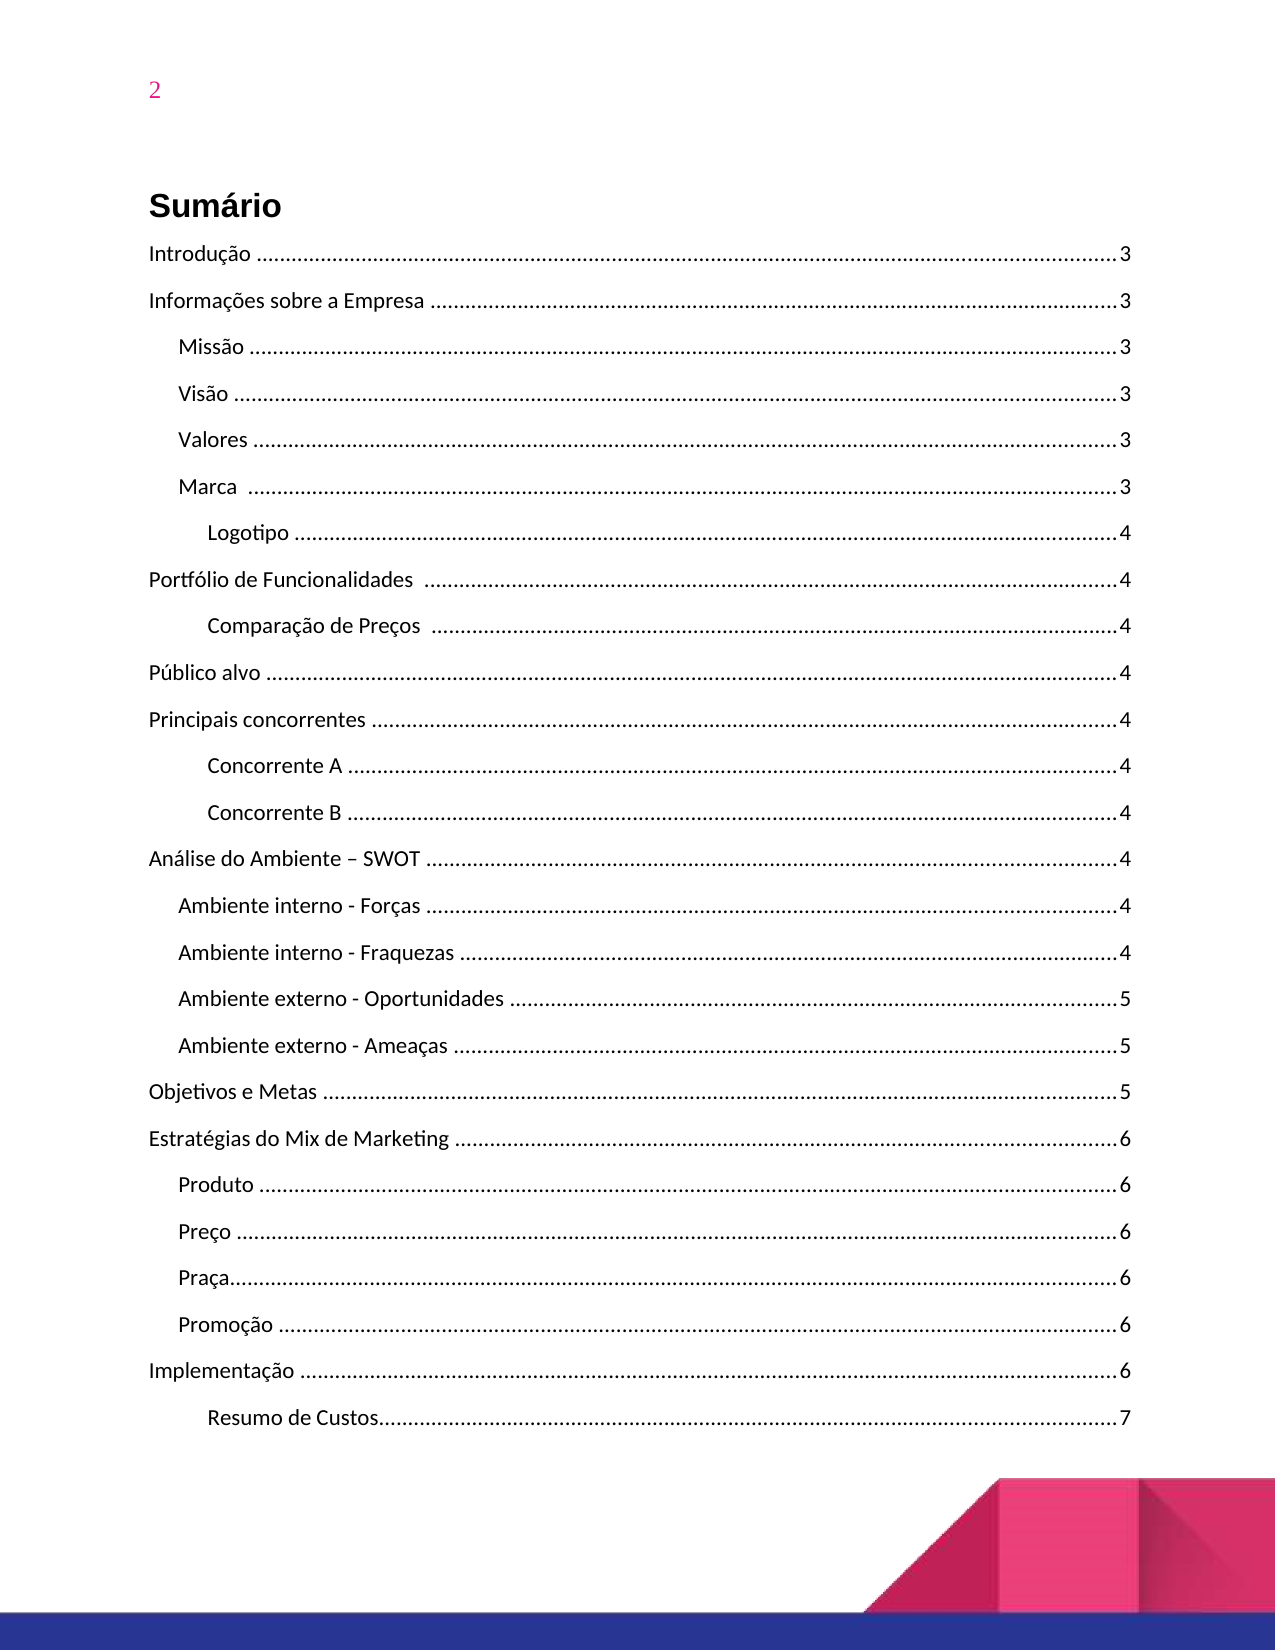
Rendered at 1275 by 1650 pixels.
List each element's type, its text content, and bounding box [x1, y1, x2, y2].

text Principais concorrentes 4 [148, 705, 1131, 733]
text Estratégias do Mix de Marketing 6 [148, 1124, 1131, 1152]
text Ambiente interno - Forças 4 [178, 891, 1131, 919]
text Público alvo 4 [148, 658, 1131, 686]
text Ambiente externo - Oportunidades 5 [178, 984, 1131, 1012]
text Concorrente A 4 [207, 751, 1131, 779]
text Concorrente B 4 [207, 798, 1131, 826]
subtitle Sumário [148, 186, 1131, 224]
text Implementação 6 [148, 1357, 1131, 1385]
text Objetivos e Metas 5 [148, 1077, 1131, 1105]
text Visão 3 [178, 379, 1131, 407]
text Comparação de Preços 4 [207, 612, 1131, 640]
text Resumo de Custos 7 [207, 1403, 1131, 1431]
text Preço 6 [178, 1217, 1131, 1245]
text Ambiente interno - Fraquezas 4 [178, 938, 1131, 966]
text Ambiente externo - Ameaças 5 [178, 1031, 1131, 1059]
text Logotipo 4 [207, 518, 1131, 547]
text Análise do Ambiente – SWOT 4 [148, 844, 1131, 872]
text Produto 6 [178, 1170, 1131, 1198]
text Missão 3 [178, 332, 1131, 360]
text Promoção 6 [178, 1310, 1131, 1338]
text Valores 3 [178, 425, 1131, 453]
picture [0, 1475, 1275, 1650]
text Praça 6 [178, 1263, 1131, 1292]
text Marca 3 [178, 472, 1131, 500]
text Informações sobre a Empresa 3 [148, 286, 1131, 314]
text Portfólio de Funcionalidades 4 [148, 565, 1131, 593]
text Introdução 3 [148, 239, 1131, 267]
